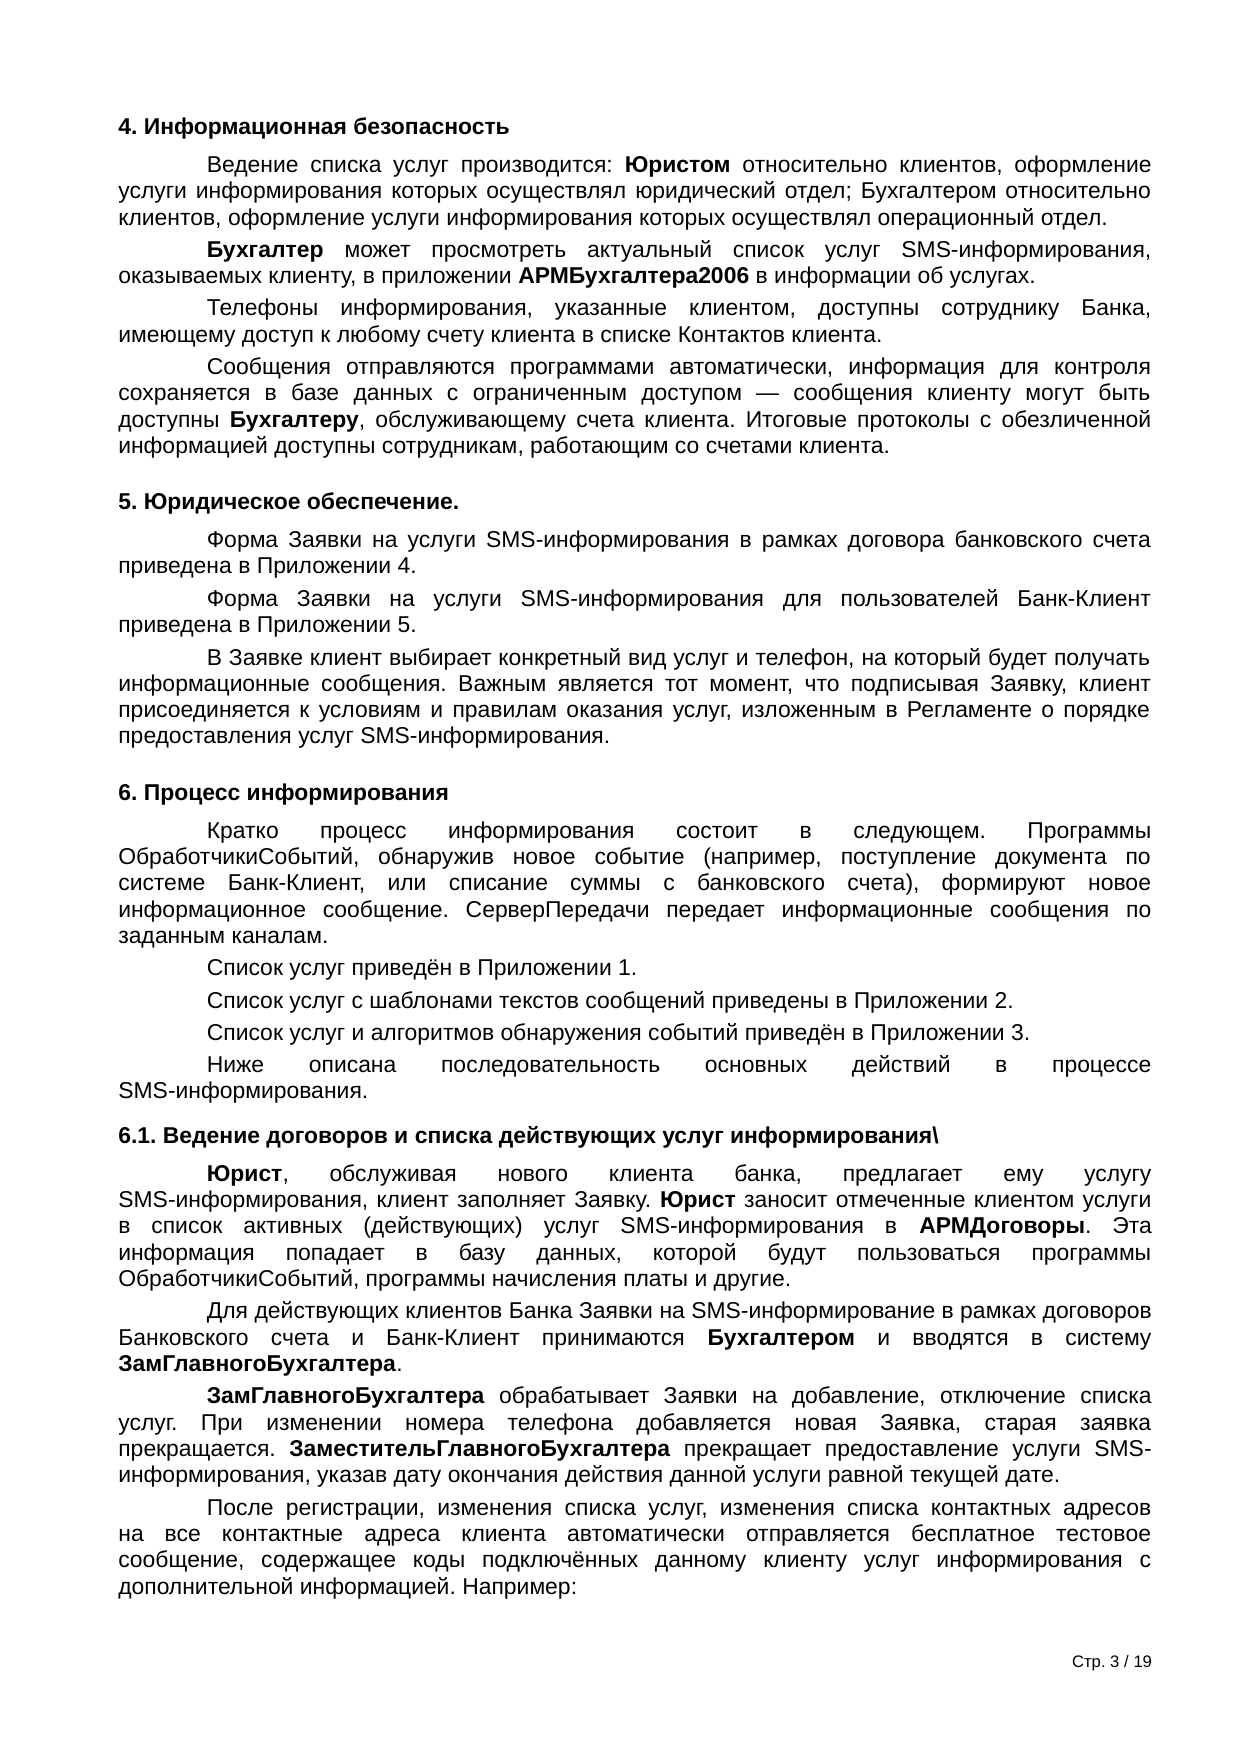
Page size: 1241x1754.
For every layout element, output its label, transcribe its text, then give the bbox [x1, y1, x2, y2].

text Для действующих клиентов Банка Заявки на SMS-информирование в рамках договоров Банковского счета и Банк-Клиент принимаются Бухгалтером и вводятся в систему ЗамГлавногоБухгалтера. [118, 1297, 1152, 1376]
text Список услуг и алгоритмов обнаружения событий приведён в Приложении 3. [118, 1019, 1152, 1045]
text В Заявке клиент выбирает конкретный вид услуг и телефон, на который будет получать информационные сообщения. Важным является тот момент, что подписывая Заявку, клиент присоединяется к условиям и правилам оказания услуг, изложенным в Регламенте о порядке предоставления услуг SMS-информирования. [118, 643, 1152, 749]
text Ниже описана последовательность основных действий в процессе SMS‑информирования. [118, 1051, 1152, 1104]
subtitle Ведение договоров и списка действующих услуг информирования\ [118, 1122, 1152, 1148]
text Кратко процесс информирования состоит в следующем. Программы ОбработчикиСобытий, обнаружив новое событие (например, поступление документа по системе Банк‑Клиент, или списание суммы с банковского счета), формируют новое информационное сообщение. СерверПередачи передает информационные сообщения по заданным каналам. [118, 817, 1152, 948]
text После регистрации, изменения списка услуг, изменения списка контактных адресов на все контактные адреса клиента автоматически отправляется бесплатное тестовое сообщение, содержащее коды подключённых данному клиенту услуг информирования с дополнительной информацией. Например: [118, 1494, 1152, 1599]
text Список услуг с шаблонами текстов сообщений приведены в Приложении 2. [118, 987, 1152, 1013]
text Список услуг приведён в Приложении 1. [118, 954, 1152, 981]
text Форма Заявки на услуги SMS-информирования для пользователей Банк-Клиент приведена в Приложении 5. [118, 585, 1152, 637]
text Ведение списка услуг производится: Юристом относительно клиентов, оформление услуги информирования которых осуществлял юридический отдел; Бухгалтером относительно клиентов, оформление услуги информирования которых осуществлял операционный отдел. [118, 151, 1152, 230]
subtitle Процесс информирования [118, 778, 1152, 805]
text ЗамГлавногоБухгалтера обрабатывает Заявки на добавление, отключение списка услуг. При изменении номера телефона добавляется новая Заявка, старая заявка прекращается. ЗаместительГлавногоБухгалтера прекращает предоставление услуги SMS-информирования, указав дату окончания действия данной услуги равной текущей дате. [118, 1382, 1152, 1488]
text Бухгалтер может просмотреть актуальный список услуг SMS-информирования, оказываемых клиенту, в приложении АРМБухгалтера2006 в информации об услугах. [118, 236, 1152, 288]
subtitle Информационная безопасность [118, 113, 1152, 139]
text Юрист, обслуживая нового клиента банка, предлагает ему услугу SMS‑информирования, клиент заполняет Заявку. Юрист заносит отмеченные клиентом услуги в список активных (действующих) услуг SMS-информирования в АРМДоговоры. Эта информация попадает в базу данных, которой будут пользоваться программы ОбработчикиСобытий, программы начисления платы и другие. [118, 1160, 1152, 1291]
text Форма Заявки на услуги SMS-информирования в рамках договора банковского счета приведена в Приложении 4. [118, 526, 1152, 579]
subtitle Юридическое обеспечение. [118, 488, 1152, 514]
text Телефоны информирования, указанные клиентом, доступны сотруднику Банка, имеющему доступ к любому счету клиента в списке Контактов клиента. [118, 294, 1152, 347]
text Сообщения отправляются программами автоматически, информация для контроля сохраняется в базе данных с ограниченным доступом — сообщения клиенту могут быть доступны Бухгалтеру, обслуживающему счета клиента. Итоговые протоколы с обезличенной информацией доступны сотрудникам, работающим со счетами клиента. [118, 353, 1152, 458]
